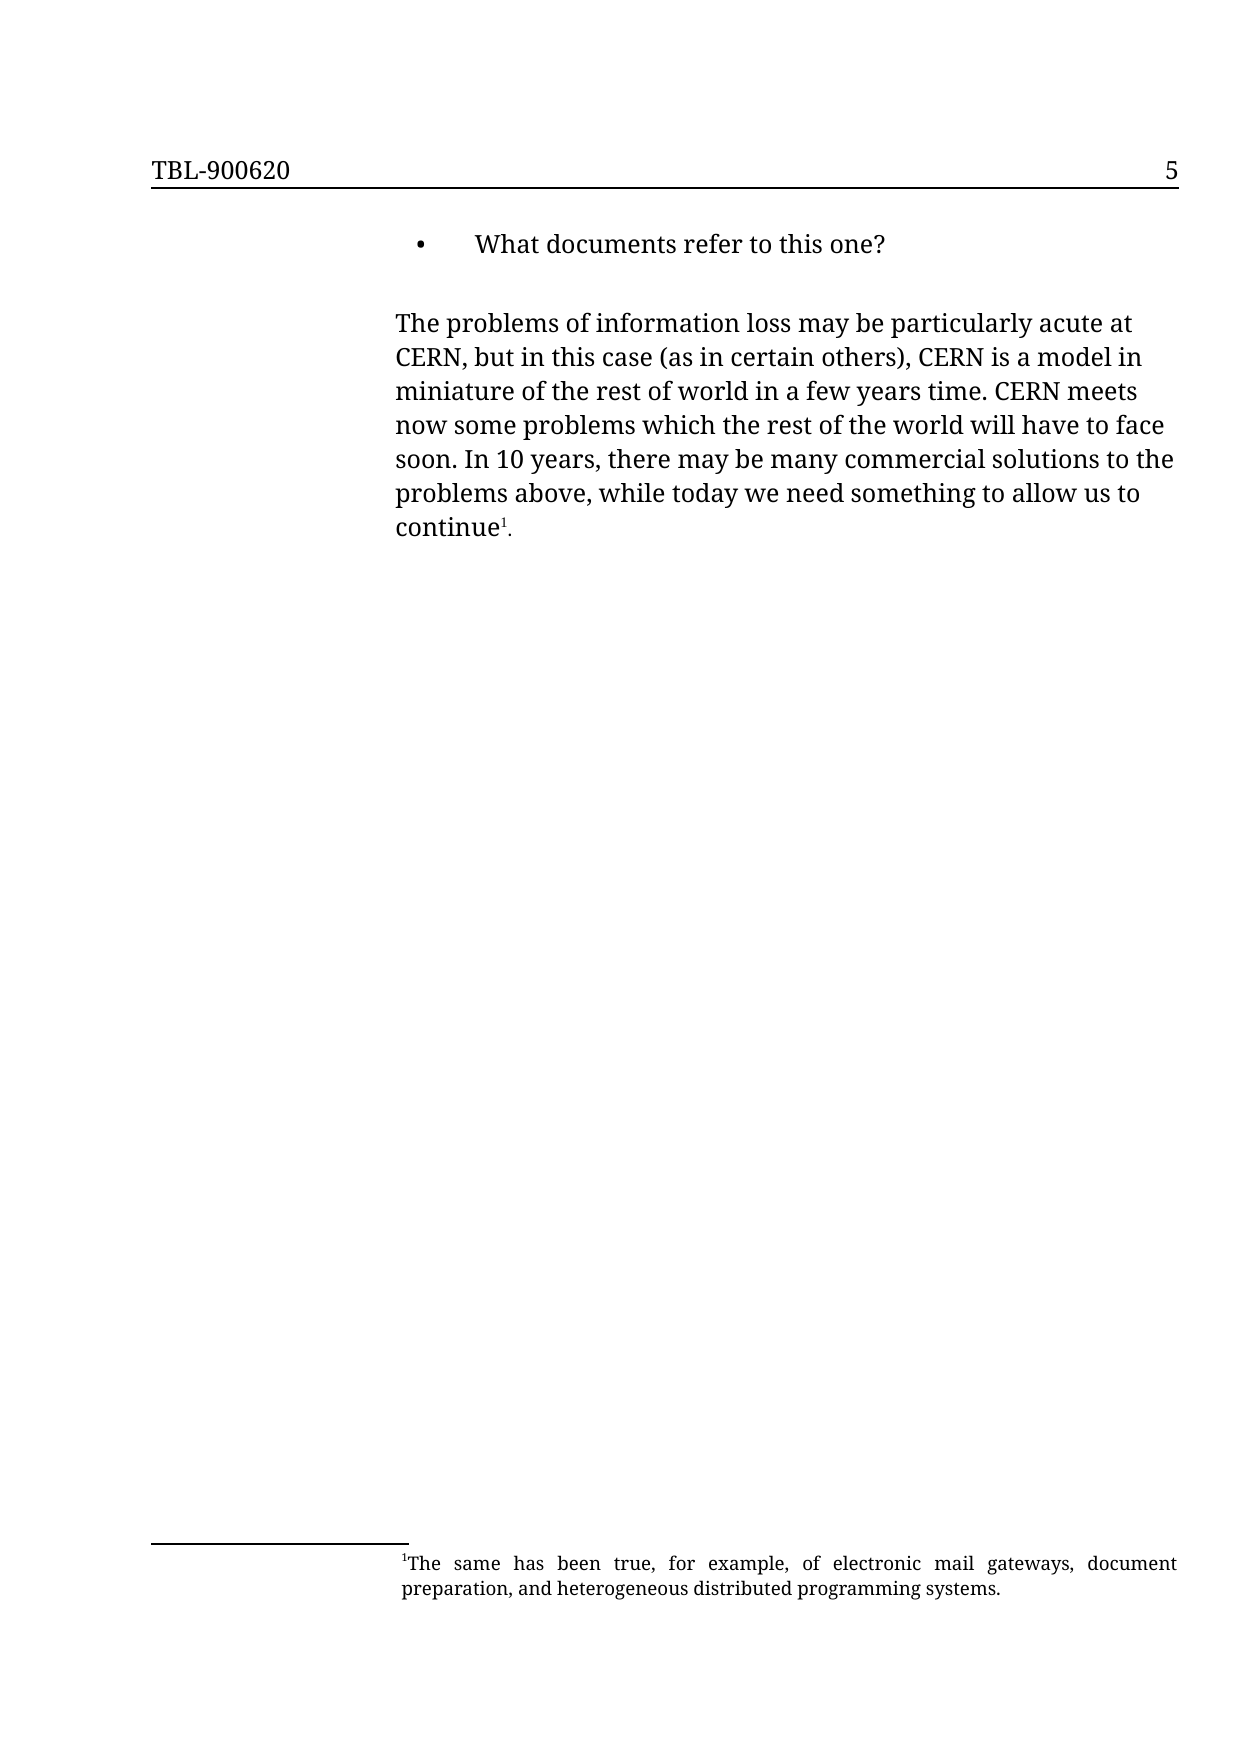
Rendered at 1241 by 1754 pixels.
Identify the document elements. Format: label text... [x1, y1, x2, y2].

text • What documents refer to this one? [416, 226, 1179, 260]
text The same has been true, for example, of electronic mail gateways, document preparation, and heterogeneous distributed programming systems. [401, 1550, 1179, 1601]
text The problems of information loss may be particularly acute at CERN, but in this case (as in certain others), CERN is a model in miniature of the rest of world in a few years time. CERN meets now some problems which the rest of the world will have to face soon. In 10 years, there may be many commercial solutions to the problems above, while today we need something to allow us to continue. [395, 306, 1179, 544]
